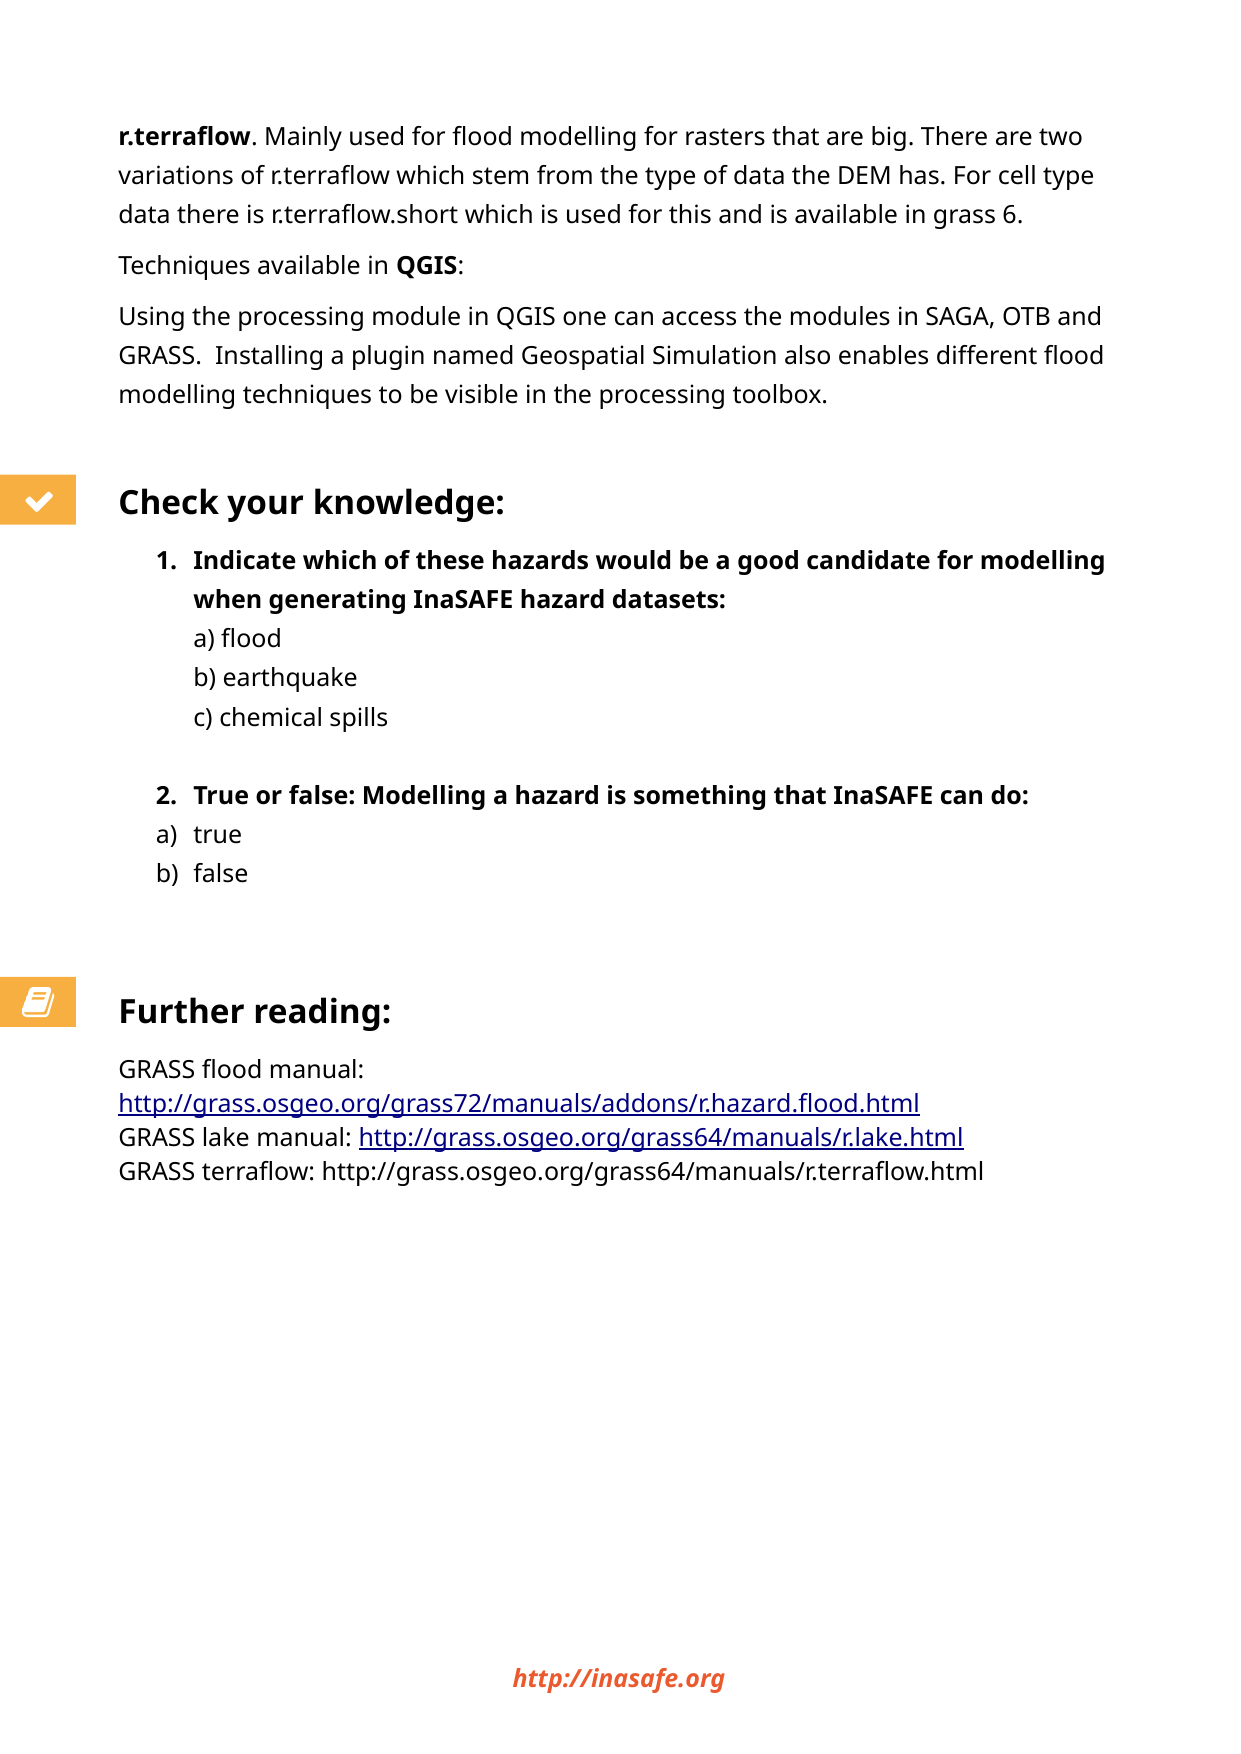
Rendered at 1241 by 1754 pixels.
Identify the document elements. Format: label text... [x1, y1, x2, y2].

list a) flood [156, 621, 1122, 655]
list True or false: Modelling a hazard is something that InaSAFE can do: [156, 777, 1122, 812]
list true [156, 817, 1122, 851]
subtitle Check your knowledge: [118, 478, 1122, 524]
text GRASS flood manual: http://grass.osgeo.org/grass72/manuals/addons/r.hazard.flood.html GRASS lake manual: http://grass.osgeo.org/grass64/manuals/r.lake.html GRASS terraflow: http://grass.osgeo.org/grass64/manuals/r.terraflow.html [118, 1051, 1122, 1188]
text r.terraflow. Mainly used for flood modelling for rasters that are big. There are two variations of r.terraflow which stem from the type of data the DEM has. For cell type data there is r.terraflow.short which is used for this and is available in grass 6. [118, 118, 1122, 231]
list false [156, 856, 1122, 890]
text Using the processing module in QGIS one can access the modules in SAGA, OTB and GRASS. Installing a plugin named Geospatial Simulation also enables different flood modelling techniques to be visible in the processing toolbox. [118, 298, 1122, 411]
list b) earthquake [156, 660, 1122, 694]
subtitle Further reading: [118, 935, 1122, 1033]
text c) chemical spills [118, 699, 1122, 733]
list Indicate which of these hazards would be a good candidate for modelling when generating InaSAFE hazard datasets: [156, 542, 1122, 616]
text Techniques available in QGIS: [118, 247, 1122, 281]
